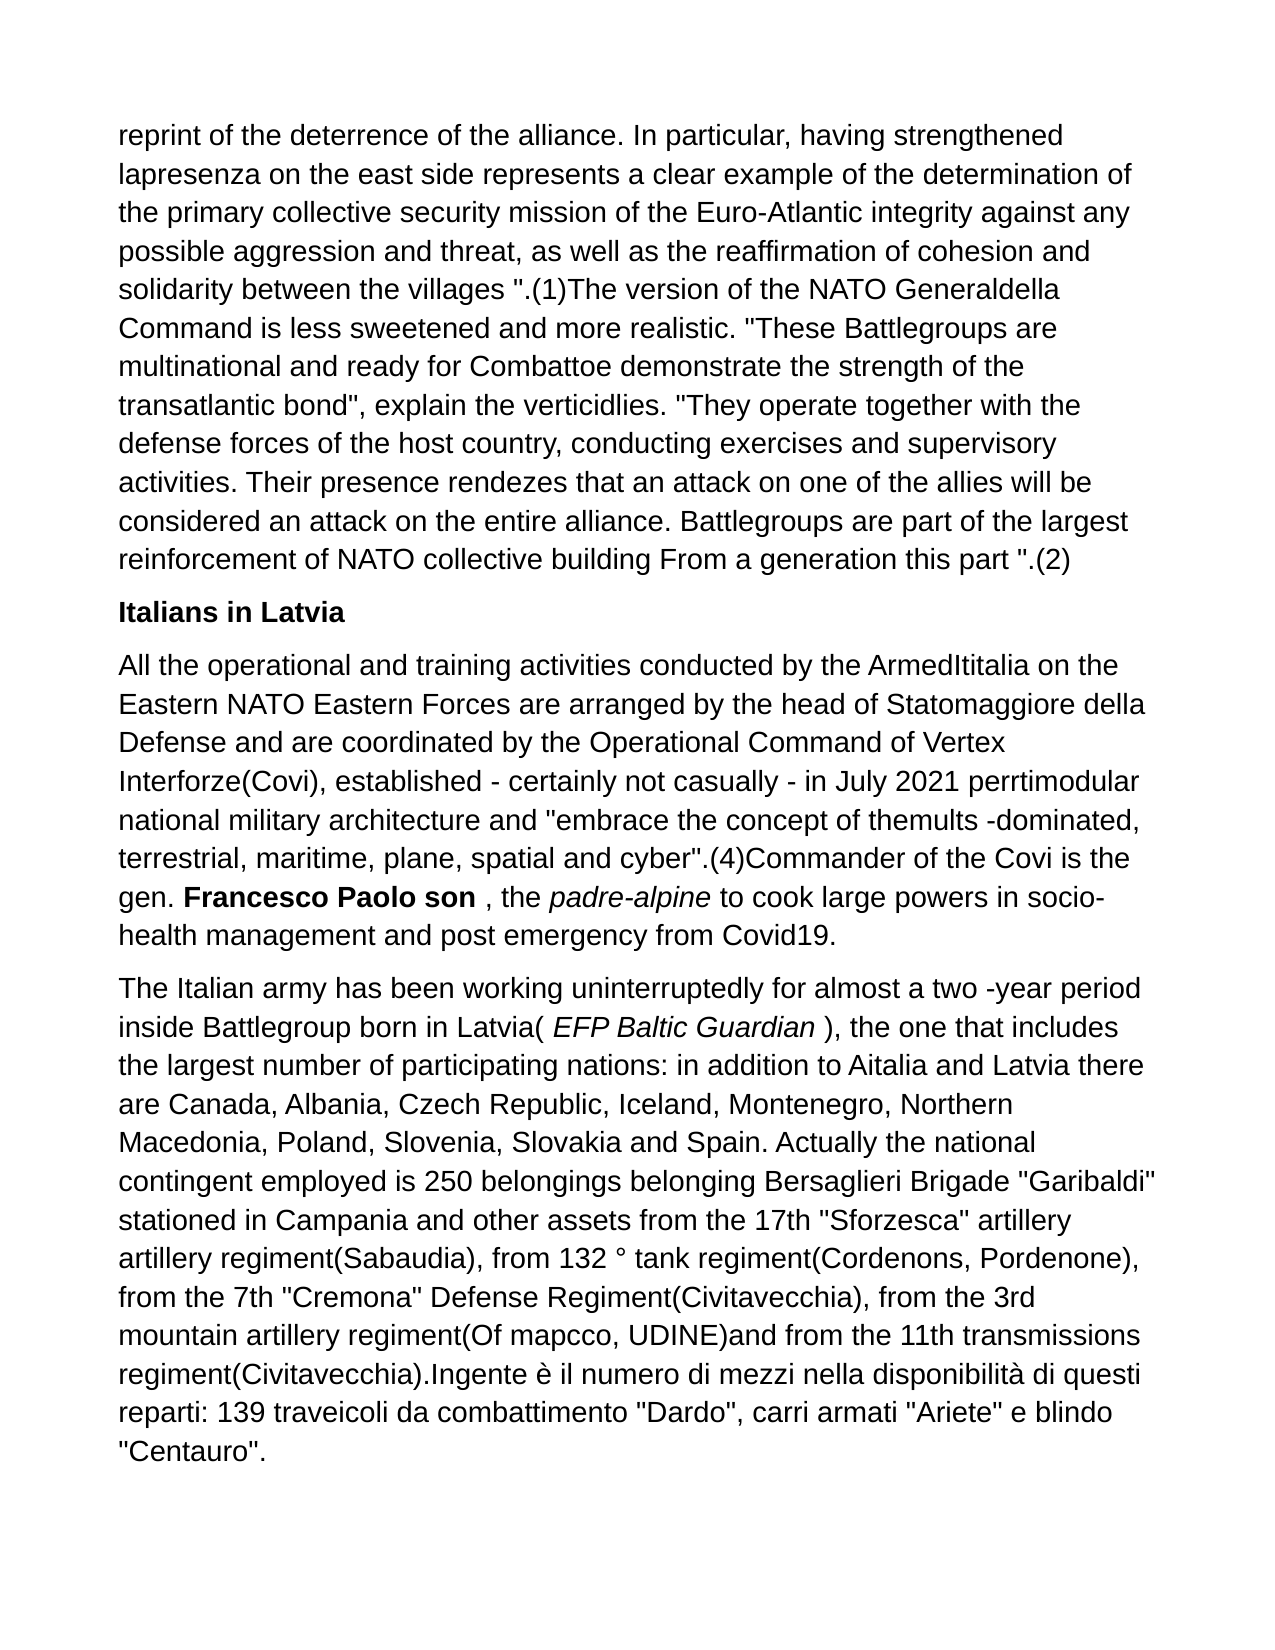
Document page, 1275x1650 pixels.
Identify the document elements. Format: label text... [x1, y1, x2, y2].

text Italians in Latvia [118, 595, 1157, 629]
text All the operational and training activities conducted by the ArmedItitalia on the Eastern NATO Eastern Forces are arranged by the head of Statomaggiore della Defense and are coordinated by the Operational Command of Vertex Interforze(Covi), established - certainly not casually - in July 2021 perrtimodular national military architecture and "embrace the concept of themults -dominated, terrestrial, maritime, plane, spatial and cyber".(4)Commander of the Covi is the gen. Francesco Paolo son , the padre-alpine to cook large powers in socio-health management and post emergency from Covid19. [118, 648, 1157, 952]
text reprint of the deterrence of the alliance. In particular, having strengthened lapresenza on the east side represents a clear example of the determination of the primary collective security mission of the Euro-Atlantic integrity against any possible aggression and threat, as well as the reaffirmation of cohesion and solidarity between the villages ".(1)The version of the NATO Generaldella Command is less sweetened and more realistic. "These Battlegroups are multinational and ready for Combattoe demonstrate the strength of the transatlantic bond", explain the verticidlies. "They operate together with the defense forces of the host country, conducting exercises and supervisory activities. Their presence rendezes that an attack on one of the allies will be considered an attack on the entire alliance. Battlegroups are part of the largest reinforcement of NATO collective building From a generation this part ".(2) [118, 118, 1157, 576]
text The Italian army has been working uninterruptedly for almost a two -year period inside Battlegroup born in Latvia( EFP Baltic Guardian ), the one that includes the largest number of participating nations: in addition to Aitalia and Latvia there are Canada, Albania, Czech Republic, Iceland, Montenegro, Northern Macedonia, Poland, Slovenia, Slovakia and Spain. Actually the national contingent employed is 250 belongings belonging Bersaglieri Brigade "Garibaldi" stationed in Campania and other assets from the 17th "Sforzesca" artillery artillery regiment(Sabaudia), from 132 ° tank regiment(Cordenons, Pordenone), from the 7th "Cremona" Defense Regiment(Civitavecchia), from the 3rd mountain artillery regiment(Of mapcco, UDINE)and from the 11th transmissions regiment(Civitavecchia).Ingente è il numero di mezzi nella disponibilità di questi reparti: 139 traveicoli da combattimento "Dardo", carri armati "Ariete" e blindo "Centauro". [118, 971, 1157, 1467]
